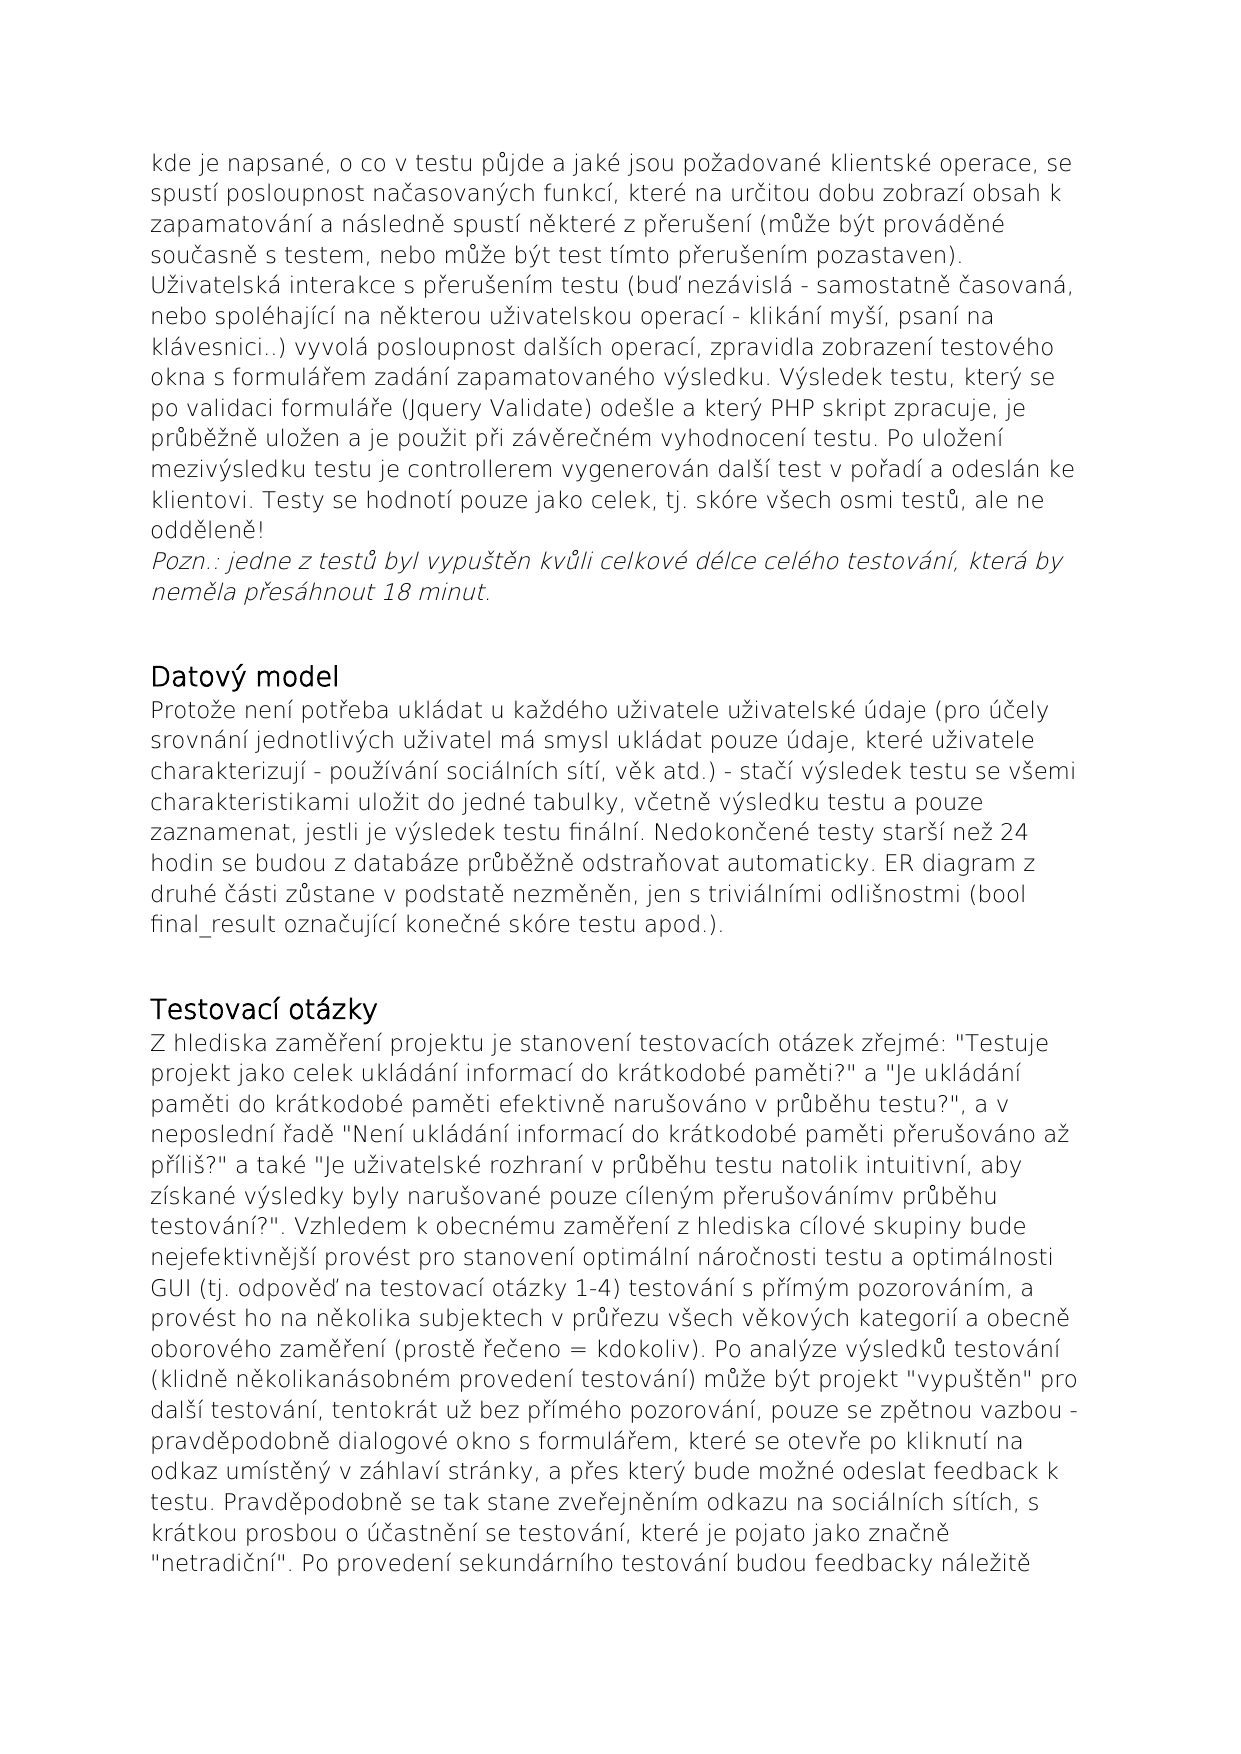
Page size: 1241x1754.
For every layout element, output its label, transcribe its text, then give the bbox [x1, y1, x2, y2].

text Pozn.: jedne z testů byl vypuštěn kvůli celkové délce celého testování, která by neměla přesáhnout 18 minut. [150, 548, 1090, 605]
subtitle Datový model [150, 661, 1090, 692]
text Z hlediska zaměření projektu je stanovení testovacích otázek zřejmé: "Testuje projekt jako celek ukládání informací do krátkodobé paměti?" a "Je ukládání paměti do krátkodobé paměti efektivně narušováno v průběhu testu?", a v neposlední řadě "Není ukládání informací do krátkodobé paměti přerušováno až příliš?" a také "Je uživatelské rozhraní v průběhu testu natolik intuitivní, aby získané výsledky byly narušované pouze cíleným přerušovánímv průběhu testování?". Vzhledem k obecnému zaměření z hlediska cílové skupiny bude nejefektivnější provést pro stanovení optimální náročnosti testu a optimálnosti GUI (tj. odpověď na testovací otázky 1-4) testování s přímým pozorováním, a provést ho na několika subjektech v průřezu všech věkových kategorií a obecně oborového zaměření (prostě řečeno = kdokoliv). Po analýze výsledků testování (klidně několikanásobném provedení testování) může být projekt "vypuštěn" pro další testování, tentokrát už bez přímého pozorování, pouze se zpětnou vazbou - pravděpodobně dialogové okno s formulářem, které se otevře po kliknutí na odkaz umístěný v záhlaví stránky, a přes který bude možné odeslat feedback k testu. Pravděpodobně se tak stane zveřejněním odkazu na sociálních sítích, s krátkou prosbou o účastnění se testování, které je pojato jako značně "netradiční". Po provedení sekundárního testování budou feedbacky náležitě [150, 1030, 1090, 1577]
text Protože není potřeba ukládat u každého uživatele uživatelské údaje (pro účely srovnání jednotlivých uživatel má smysl ukládat pouze údaje, které uživatele charakterizují - používání sociálních sítí, věk atd.) - stačí výsledek testu se všemi charakteristikami uložit do jedné tabulky, včetně výsledku testu a pouze zaznamenat, jestli je výsledek testu finální. Nedokončené testy starší než 24 hodin se budou z databáze průběžně odstraňovat automaticky. ER diagram z druhé části zůstane v podstatě nezměněn, jen s triviálními odlišnostmi (bool final_result označující konečné skóre testu apod.). [150, 697, 1090, 938]
subtitle Testovací otázky [150, 993, 1090, 1025]
text kde je napsané, o co v testu půjde a jaké jsou požadované klientské operace, se spustí posloupnost načasovaných funkcí, které na určitou dobu zobrazí obsah k zapamatování a následně spustí některé z přerušení (může být prováděné současně s testem, nebo může být test tímto přerušením pozastaven). Uživatelská interakce s přerušením testu (buď nezávislá - samostatně časovaná, nebo spoléhající na některou uživatelskou operací - klikání myší, psaní na klávesnici..) vyvolá posloupnost dalších operací, zpravidla zobrazení testového okna s formulářem zadání zapamatovaného výsledku. Výsledek testu, který se po validaci formuláře (Jquery Validate) odešle a který PHP skript zpracuje, je průběžně uložen a je použit při závěrečném vyhodnocení testu. Po uložení mezivýsledku testu je controllerem vygenerován další test v pořadí a odeslán ke klientovi. Testy se hodnotí pouze jako celek, tj. skóre všech osmi testů, ale ne odděleně! [150, 150, 1090, 544]
